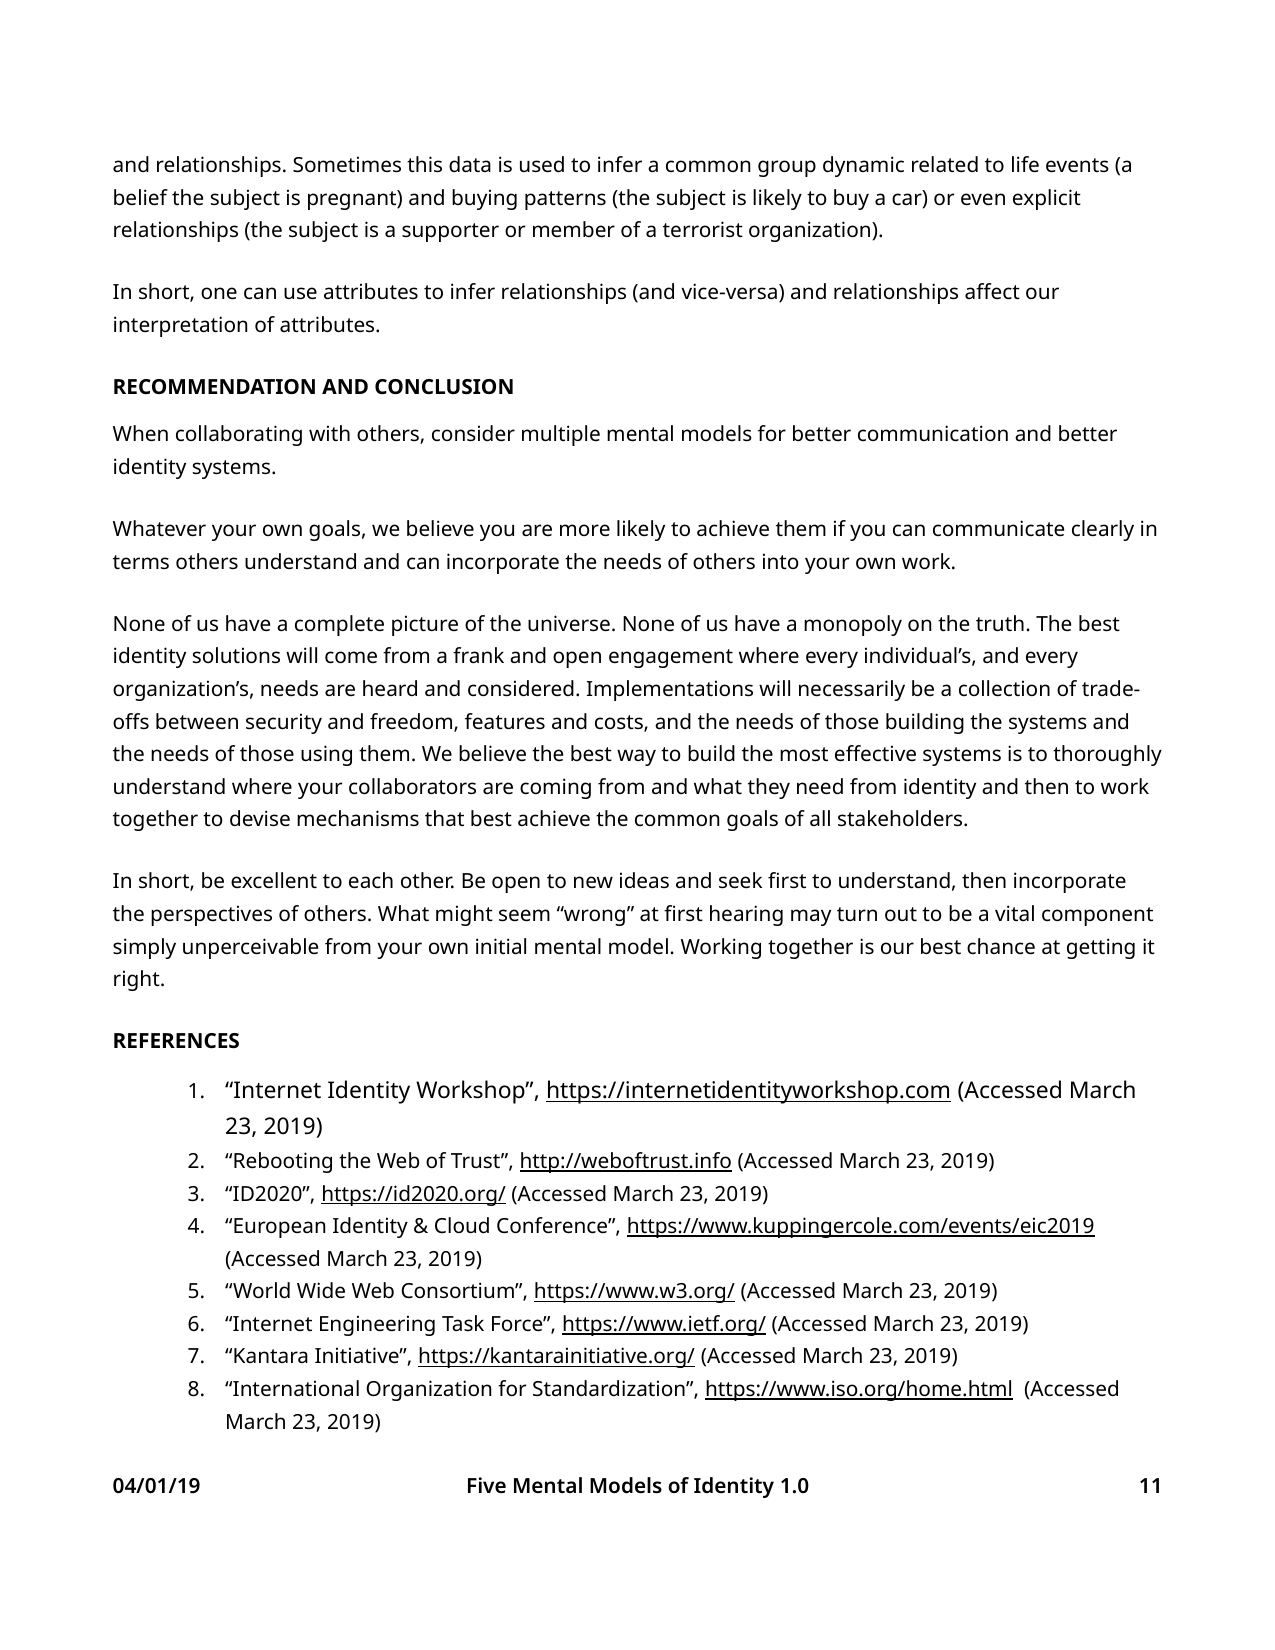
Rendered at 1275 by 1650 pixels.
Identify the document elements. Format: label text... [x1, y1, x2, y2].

list “Kantara Initiative”, https://kantarainitiative.org/ (Accessed March 23, 2019) [187, 1342, 1162, 1370]
list “Internet Engineering Task Force”, https://www.ietf.org/ (Accessed March 23, 2019) [187, 1309, 1162, 1337]
text None of us have a complete picture of the universe. None of us have a monopoly on the truth. The best identity solutions will come from a frank and open engagement where every individual’s, and every organization’s, needs are heard and considered. Implementations will necessarily be a collection of trade-offs between security and freedom, features and costs, and the needs of those building the systems and the needs of those using them. We believe the best way to build the most effective systems is to thoroughly understand where your collaborators are coming from and what they need from identity and then to work together to devise mechanisms that best achieve the common goals of all stakeholders. [112, 609, 1162, 833]
text Whatever your own goals, we believe you are more likely to achieve them if you can communicate clearly in terms others understand and can incorporate the needs of others into your own work. [112, 514, 1162, 575]
list “Internet Identity Workshop”, https://internetidentityworkshop.com (Accessed March 23, 2019) [187, 1074, 1162, 1141]
list “World Wide Web Consortium”, https://www.w3.org/ (Accessed March 23, 2019) [187, 1276, 1162, 1305]
list “European Identity & Cloud Conference”, https://www.kuppingercole.com/events/eic2019 (Accessed March 23, 2019) [187, 1211, 1162, 1272]
list “Rebooting the Web of Trust”, http://weboftrust.info (Accessed March 23, 2019) [187, 1146, 1162, 1174]
list “International Organization for Standardization”, https://www.iso.org/home.html (Accessed March 23, 2019) [187, 1374, 1162, 1435]
list “ID2020”, https://id2020.org/ (Accessed March 23, 2019) [187, 1179, 1162, 1207]
subtitle Recommendation and Conclusion [112, 372, 1162, 400]
subtitle References [112, 1027, 1162, 1055]
text In short, be excellent to each other. Be open to new ideas and seek first to understand, then incorporate the perspectives of others. What might seem “wrong” at first hearing may turn out to be a vital component simply unperceivable from your own initial mental model. Working together is our best chance at getting it right. [112, 867, 1162, 993]
text In short, one can use attributes to infer relationships (and vice-versa) and relationships affect our interpretation of attributes. [112, 277, 1162, 338]
text and relationships. Sometimes this data is used to infer a common group dynamic related to life events (a belief the subject is pregnant) and buying patterns (the subject is likely to buy a car) or even explicit relationships (the subject is a supporter or member of a terrorist organization). [112, 150, 1162, 244]
text When collaborating with others, consider multiple mental models for better communication and better identity systems. [112, 419, 1162, 481]
